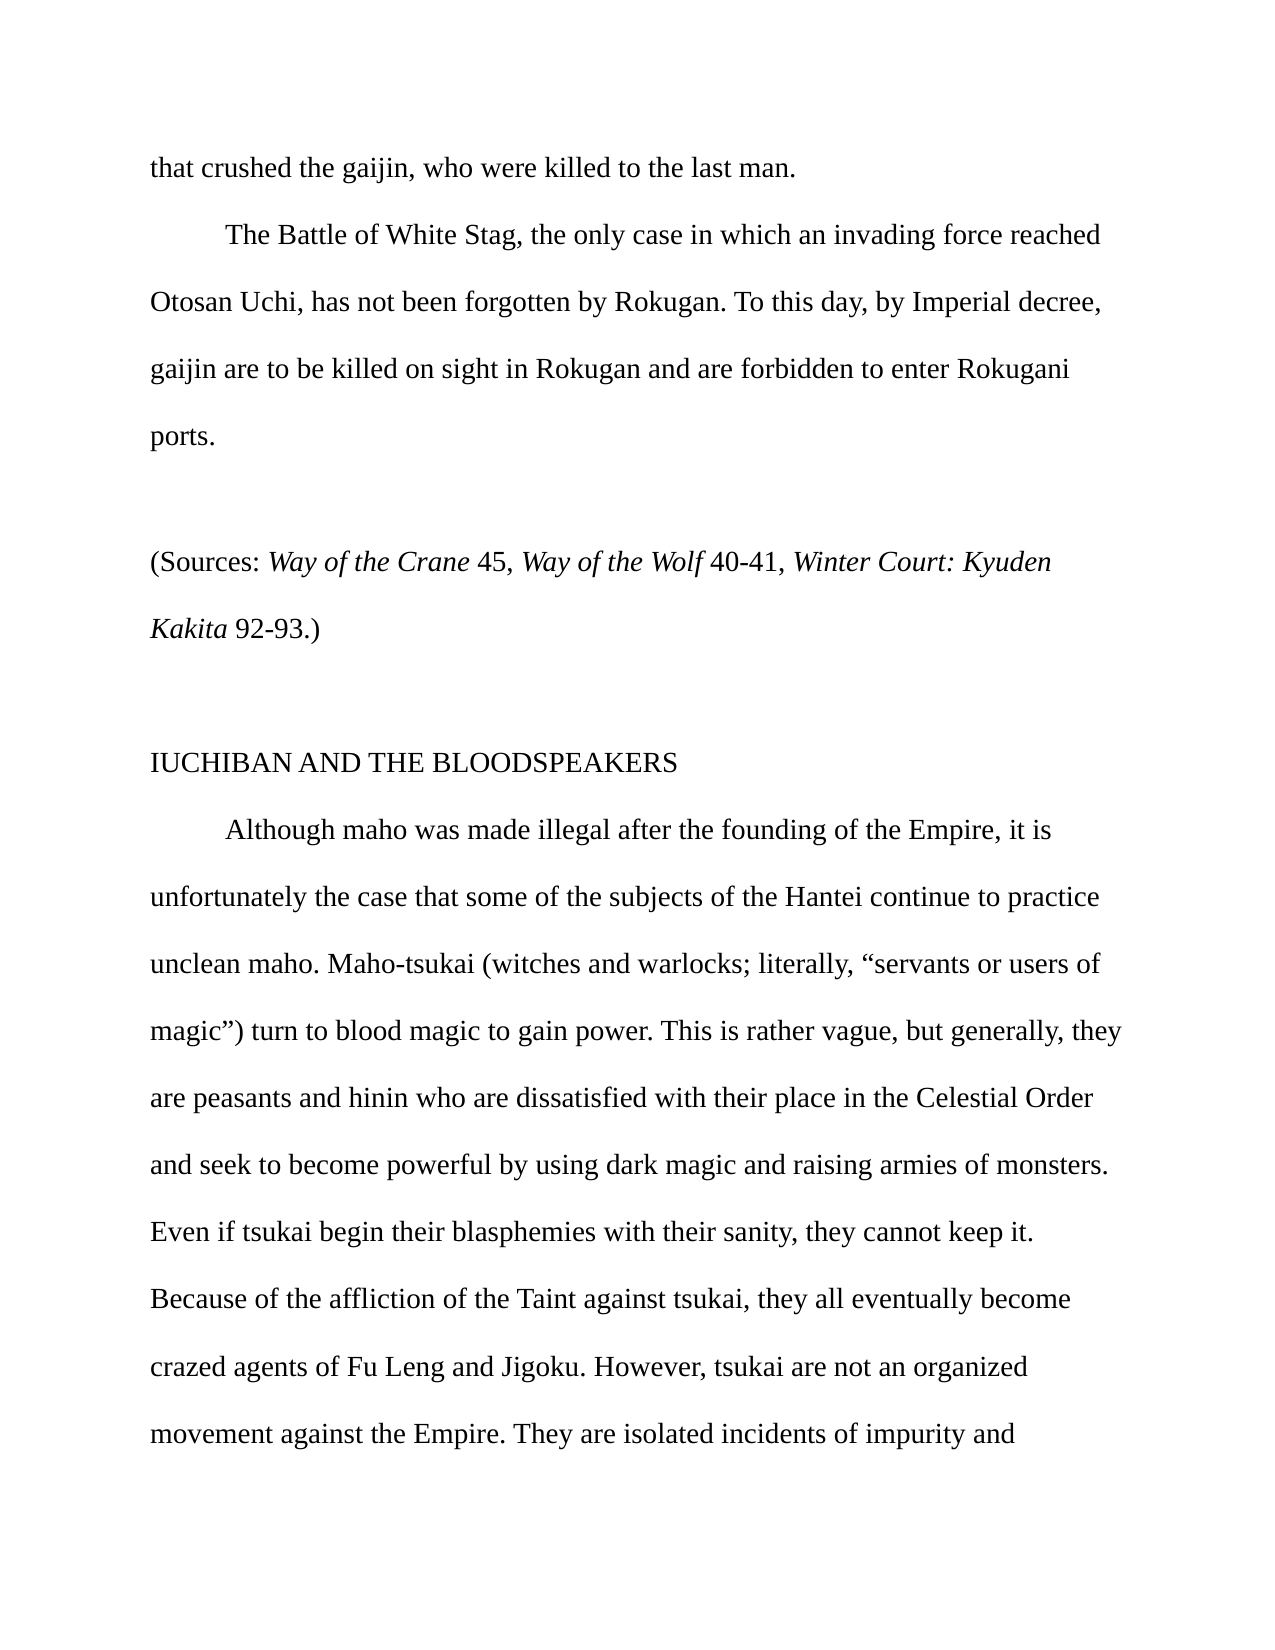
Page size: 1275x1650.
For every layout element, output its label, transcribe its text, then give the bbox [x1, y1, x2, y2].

text IUCHIBAN AND THE BLOODSPEAKERS [150, 745, 1125, 778]
text The Battle of White Stag, the only case in which an invading force reached Otosan Uchi, has not been forgotten by Rokugan. To this day, by Imperial decree, gaijin are to be killed on sight in Rokugan and are forbidden to enter Rokugani ports. [150, 217, 1125, 452]
text that crushed the gaijin, who were killed to the last man. [150, 150, 1125, 183]
text (Sources: Way of the Crane 45, Way of the Wolf 40-41, Winter Court: Kyuden Kakita 92-93.) [150, 544, 1125, 644]
text Although maho was made illegal after the founding of the Empire, it is unfortunately the case that some of the subjects of the Hantei continue to practice unclean maho. Maho-tsukai (witches and warlocks; literally, “servants or users of magic”) turn to blood magic to gain power. This is rather vague, but generally, they are peasants and hinin who are dissatisfied with their place in the Celestial Order and seek to become powerful by using dark magic and raising armies of monsters. Even if tsukai begin their blasphemies with their sanity, they cannot keep it. Because of the affliction of the Taint against tsukai, they all eventually become crazed agents of Fu Leng and Jigoku. However, tsukai are not an organized movement against the Empire. They are isolated incidents of impurity and [150, 812, 1125, 1449]
